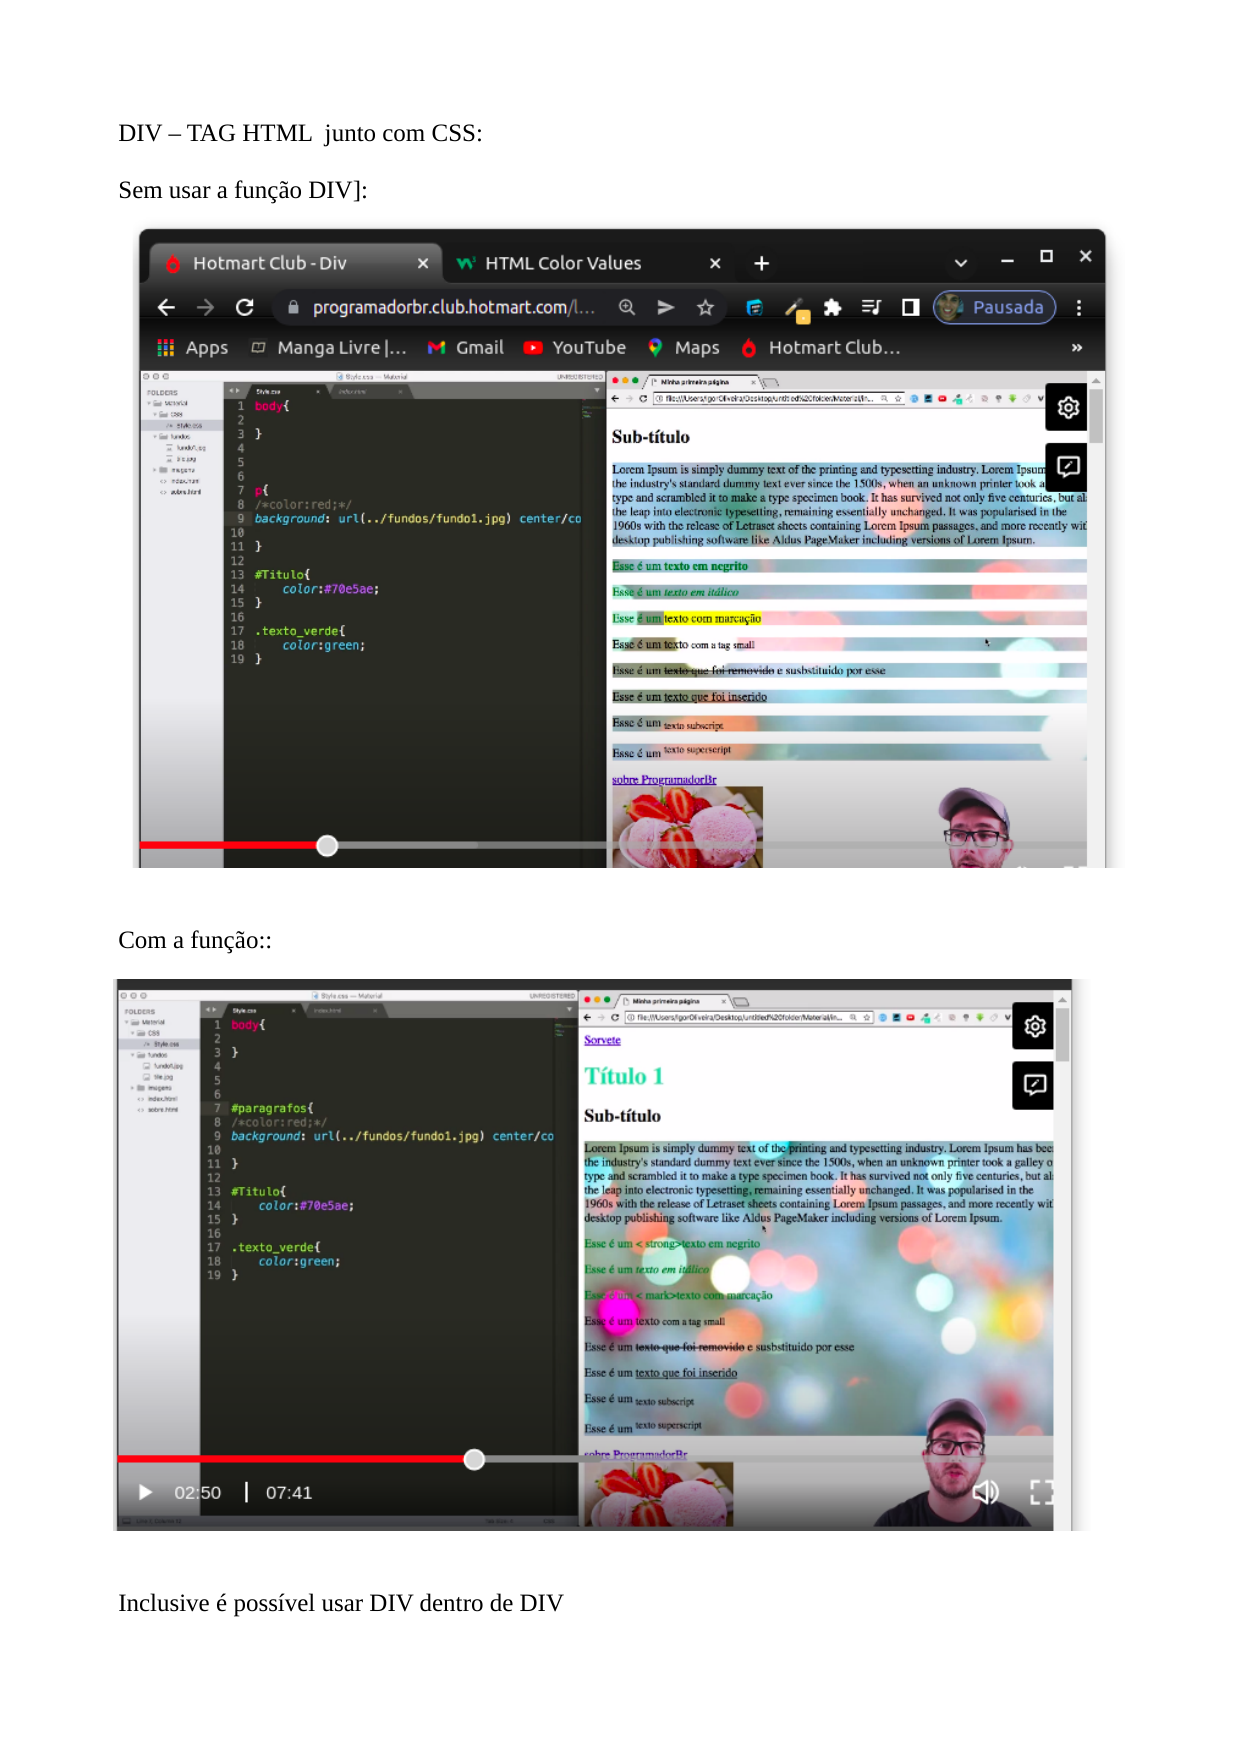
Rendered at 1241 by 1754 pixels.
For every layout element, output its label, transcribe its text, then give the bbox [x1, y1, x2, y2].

text Com a função:: [118, 925, 1122, 954]
picture [132, 217, 1125, 868]
text DIV – TAG HTML junto com CSS: [118, 118, 1122, 147]
picture [113, 979, 1091, 1531]
text Inclusive é possível usar DIV dentro de DIV [118, 1588, 1122, 1617]
text Sem usar a função DIV]: [118, 176, 1122, 204]
